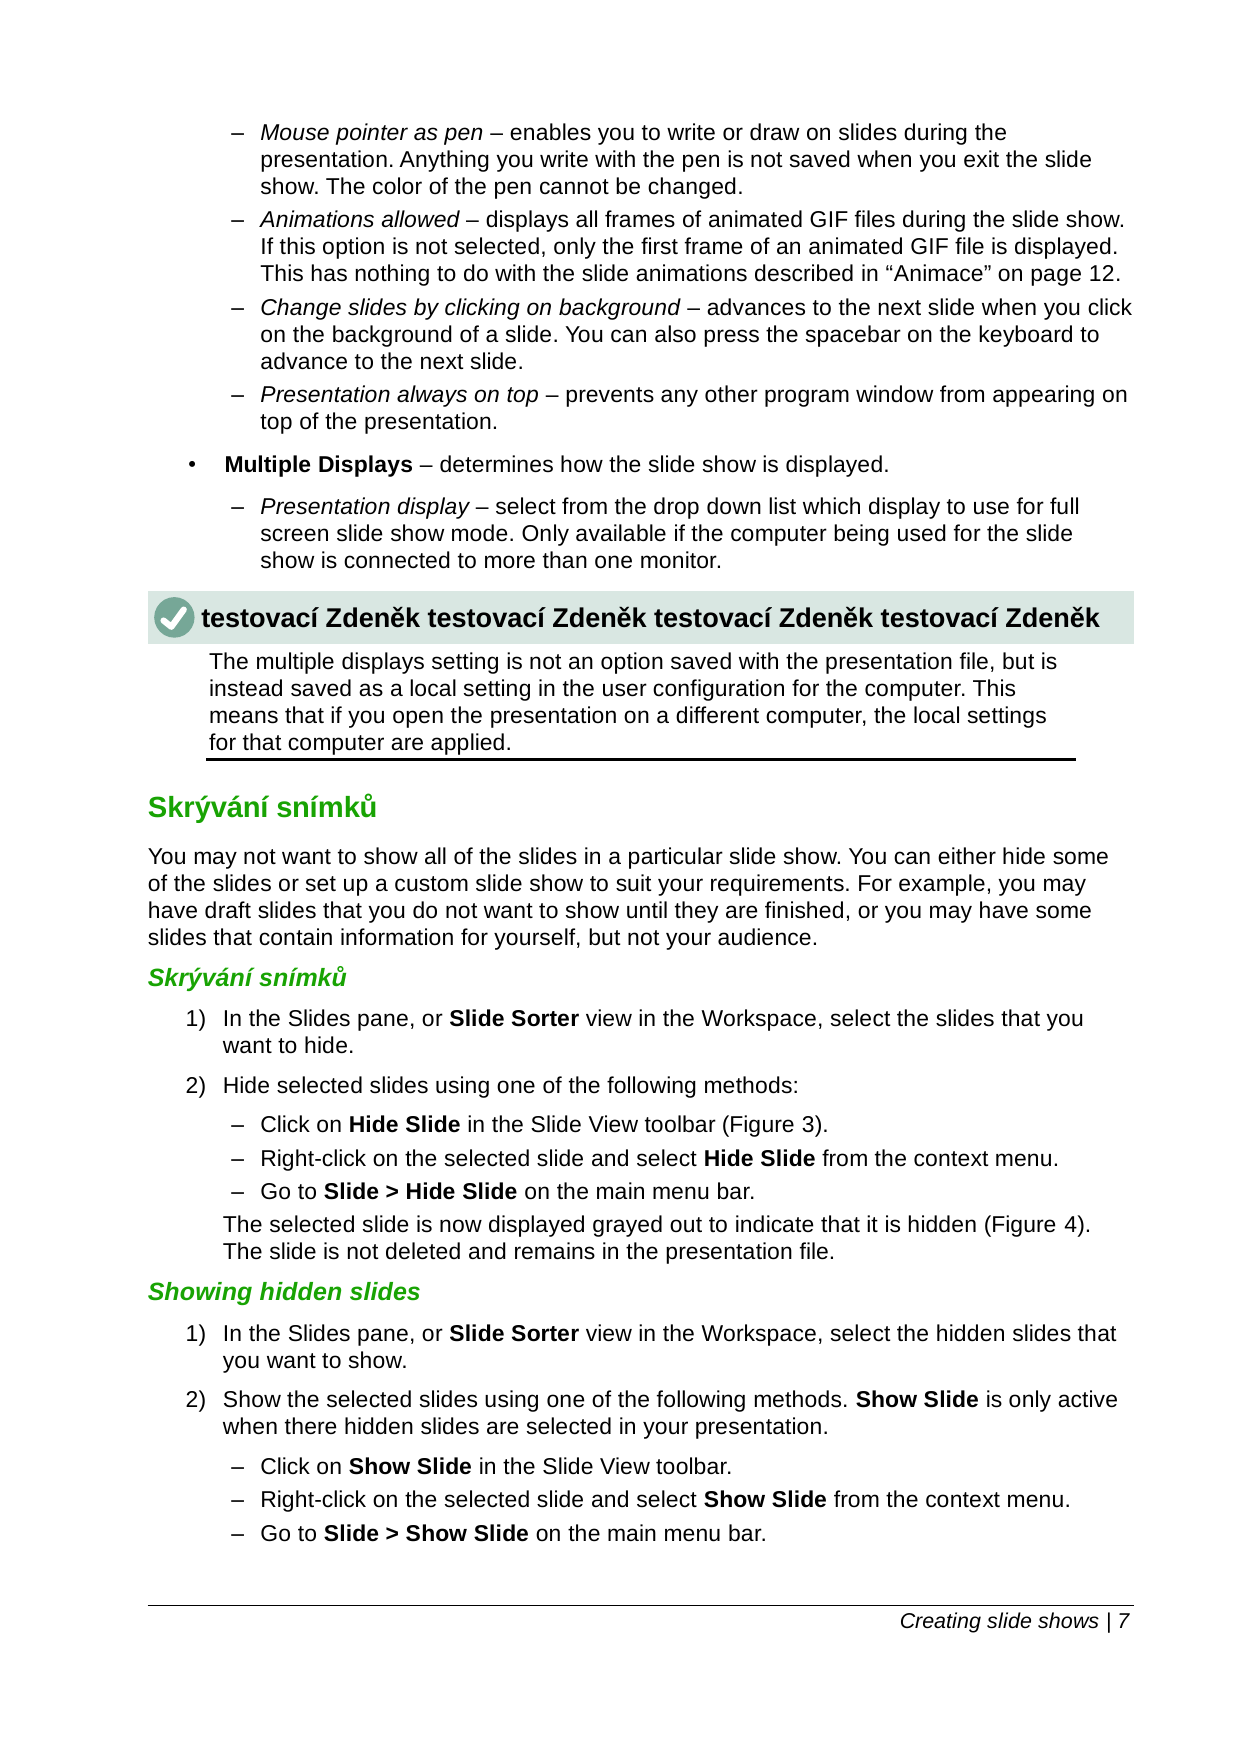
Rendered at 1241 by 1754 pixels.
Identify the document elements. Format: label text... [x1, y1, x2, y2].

list Hide selected slides using one of the following methods: [206, 1071, 1134, 1098]
list Animations allowed – displays all frames of animated GIF files during the slide show. If this option is not selected, only the first frame of an animated GIF file is displayed. This has nothing to do with the slide animations described in “Animations” on page 11. [231, 206, 1134, 287]
subtitle Showing hidden slides [148, 1277, 1134, 1306]
list Right-click on the selected slide and select Hide Slide from the context menu. [231, 1144, 1134, 1171]
list The selected slide is now displayed grayed out to indicate that it is hidden (Figure 4). The slide is not deleted and remains in the presentation file. [223, 1211, 1134, 1265]
list Go to Slide > Show Slide on the main menu bar. [231, 1519, 1134, 1546]
text The multiple displays setting is not an option saved with the presentation file, but is instead saved as a local setting in the user configuration for the computer. This means that if you open the presentation on a different computer, the local settings for that computer are applied. [206, 644, 1076, 758]
list In the Slides pane, or Slide Sorter view in the Workspace, select the slides that you want to hide. [206, 1004, 1134, 1058]
list Show the selected slides using one of the following methods. Show Slide is only active when there hidden slides are selected in your presentation. [206, 1386, 1134, 1440]
subtitle testovací Zdeněk testovací Zdeněk testovací Zdeněk testovací Zdeněk [148, 591, 1134, 644]
list Presentation display – select from the drop down list which display to use for full screen slide show mode. Only available if the computer being used for the slide show is connected to more than one monitor. [231, 493, 1134, 574]
list Multiple Displays – determines how the slide show is displayed. [185, 447, 1134, 480]
list Click on Show Slide in the Slide View toolbar. [231, 1452, 1134, 1479]
text You may not want to show all of the slides in a particular slide show. You can either hide some of the slides or set up a custom slide show to suit your requirements. For example, you may have draft slides that you do not want to show until they are finished, or you may have some slides that contain information for yourself, but not your audience. [148, 842, 1134, 950]
subtitle Skrývání snímků [148, 790, 1134, 823]
list In the Slides pane, or Slide Sorter view in the Workspace, select the hidden slides that you want to show. [206, 1319, 1134, 1373]
list Click on Hide Slide in the Slide View toolbar (Figure 3). [231, 1111, 1134, 1138]
list Go to Slide > Hide Slide on the main menu bar. [231, 1177, 1134, 1204]
list Change slides by clicking on background – advances to the next slide when you click on the background of a slide. You can also press the spacebar on the keyboard to advance to the next slide. [231, 293, 1134, 374]
list Right-click on the selected slide and select Show Slide from the context menu. [231, 1486, 1134, 1513]
list Mouse pointer as pen – enables you to write or draw on slides during the presentation. Anything you write with the pen is not saved when you exit the slide show. The color of the pen cannot be changed. [231, 118, 1134, 199]
list Presentation always on top – prevents any other program window from appearing on top of the presentation. [231, 381, 1134, 435]
subtitle Skrývání snímků [148, 963, 1134, 992]
